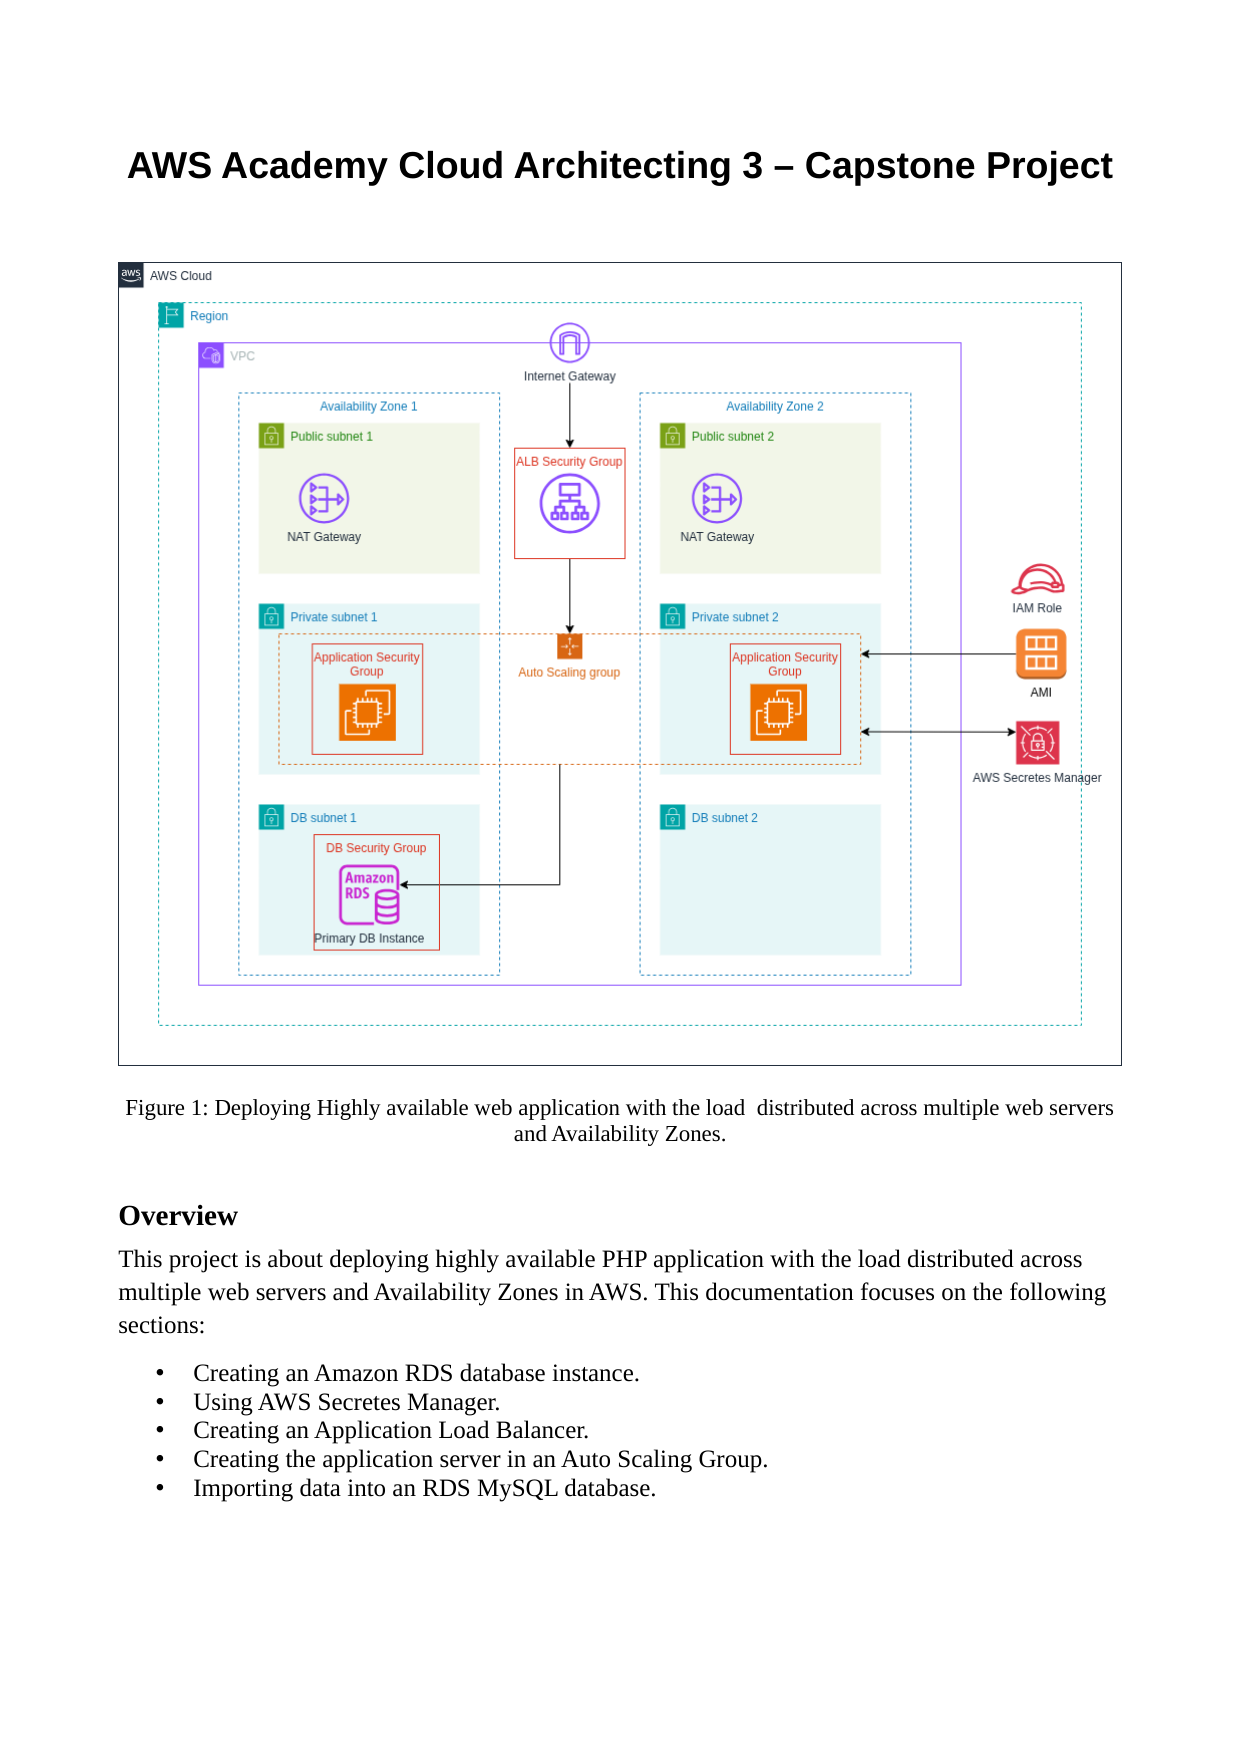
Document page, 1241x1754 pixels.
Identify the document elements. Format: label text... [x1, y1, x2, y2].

subtitle Overview [118, 1198, 1122, 1232]
title AWS Academy Cloud Architecting 3 – Capstone Project [118, 143, 1122, 186]
picture [118, 262, 1123, 1066]
text This project is about deploying highly available PHP application with the load distributed across multiple web servers and Availability Zones in AWS. This documentation focuses on the following sections: [118, 1244, 1122, 1339]
list Creating an Amazon RDS database instance. [156, 1358, 1122, 1387]
list Creating the application server in an Auto Scaling Group. [156, 1444, 1122, 1473]
list Using AWS Secretes Manager. [156, 1387, 1122, 1415]
list Importing data into an RDS MySQL database. [156, 1473, 1122, 1502]
text Figure 1: Deploying Highly available web application with the load distributed across multiple web servers and Availability Zones. [118, 1094, 1122, 1147]
list Creating an Application Load Balancer. [156, 1415, 1122, 1444]
